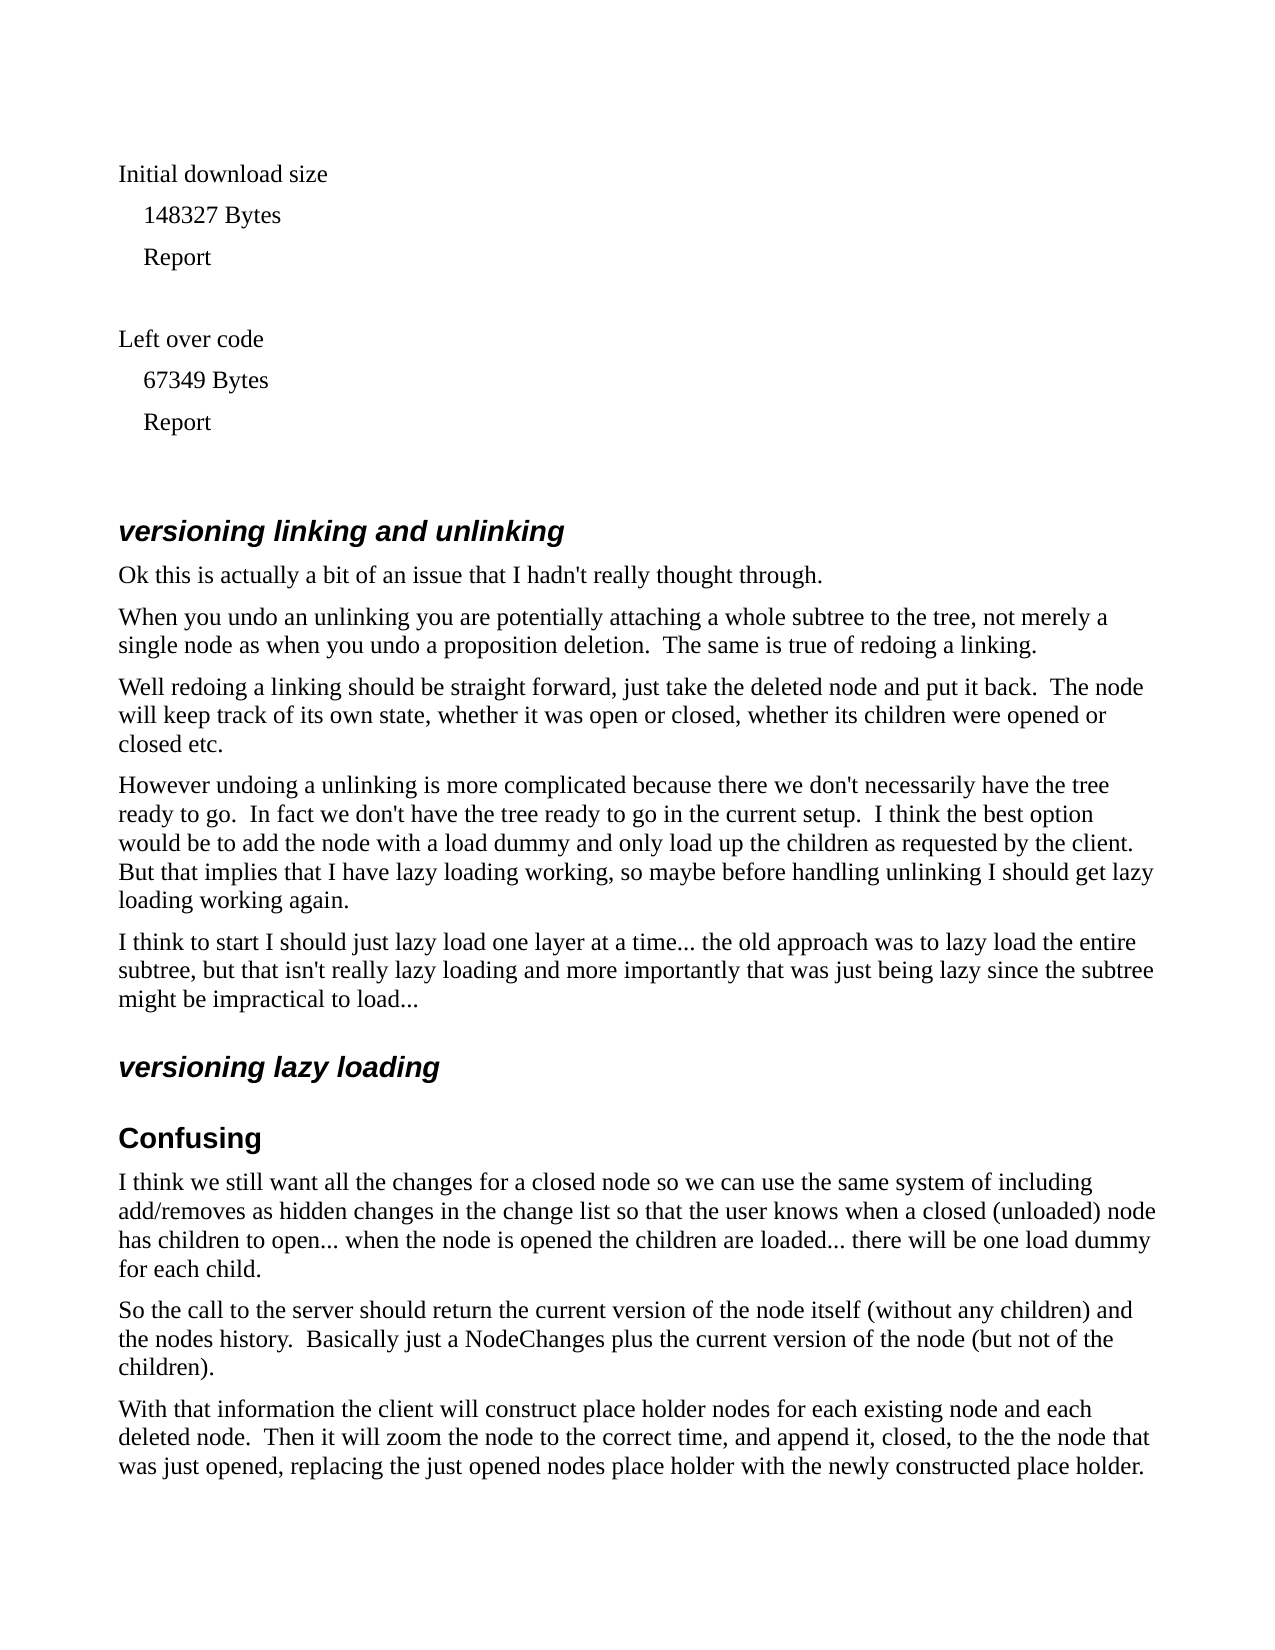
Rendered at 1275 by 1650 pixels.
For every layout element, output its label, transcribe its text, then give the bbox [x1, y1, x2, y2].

text When you undo an unlinking you are potentially attaching a whole subtree to the tree, not merely a single node as when you undo a proposition deletion. The same is true of redoing a linking. [118, 602, 1157, 659]
text With that information the client will construct place holder nodes for each existing node and each deleted node. Then it will zoom the node to the correct time, and append it, closed, to the the node that was just opened, replacing the just opened nodes place holder with the newly constructed place holder. [118, 1394, 1157, 1480]
text I think we still want all the changes for a closed node so we can use the same system of including add/removes as hidden changes in the change list so that the user knows when a closed (unloaded) node has children to open... when the node is opened the children are loaded... there will be one load dummy for each child. [118, 1167, 1157, 1282]
text However undoing a unlinking is more complicated because there we don't necessarily have the tree ready to go. In fact we don't have the tree ready to go in the current setup. I think the best option would be to add the node with a load dummy and only load up the children as requested by the client. But that implies that I have lazy loading working, so maybe before handling unlinking I should get lazy loading working again. [118, 770, 1157, 914]
subtitle versioning lazy loading [118, 1050, 1157, 1084]
subtitle versioning linking and unlinking [118, 514, 1157, 548]
text Initial download size [118, 159, 1157, 188]
text Report [118, 407, 1157, 436]
text Report [118, 242, 1157, 271]
text 148327 Bytes [118, 201, 1157, 229]
text I think to start I should just lazy load one layer at a time... the old approach was to lazy load the entire subtree, but that isn't really lazy loading and more importantly that was just being lazy since the subtree might be impractical to load... [118, 927, 1157, 1013]
text So the call to the server should return the current version of the node itself (without any children) and the nodes history. Basically just a NodeChanges plus the current version of the node (but not of the children). [118, 1295, 1157, 1381]
text Left over code [118, 324, 1157, 353]
text Well redoing a linking should be straight forward, just take the deleted node and put it back. The node will keep track of its own state, whether it was open or closed, whether its children were opened or closed etc. [118, 672, 1157, 758]
subtitle Confusing [118, 1121, 1157, 1155]
text 67349 Bytes [118, 366, 1157, 394]
text Ok this is actually a bit of an issue that I hadn't really thought through. [118, 560, 1157, 589]
